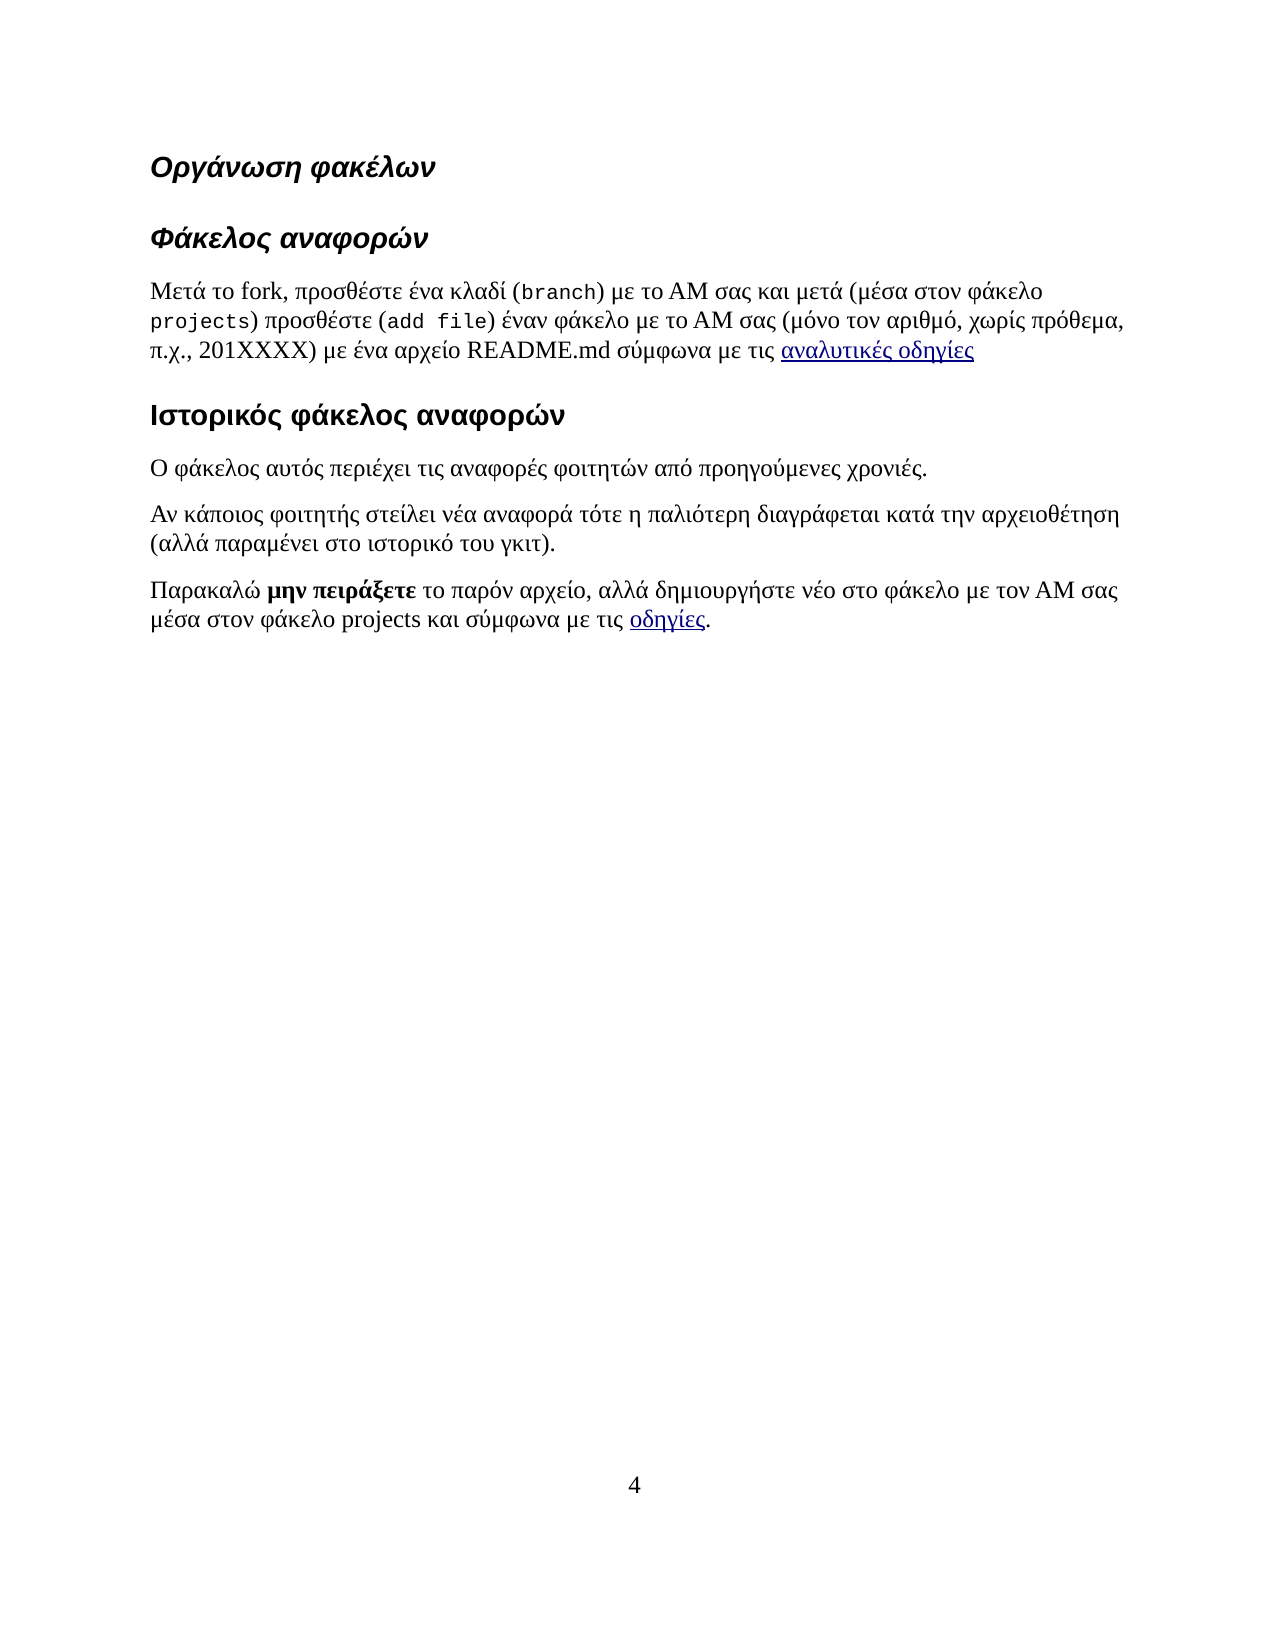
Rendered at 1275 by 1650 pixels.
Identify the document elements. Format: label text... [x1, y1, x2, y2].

subtitle Οργάνωση φακέλων [150, 150, 1125, 183]
subtitle Ιστορικός φάκελος αναφορών [150, 398, 1125, 431]
text Παρακαλώ μην πειράξετε το παρόν αρχείο, αλλά δημιουργήστε νέο στο φάκελο με τον ΑΜ σας μέσα στον φάκελο projects και σύμφωνα με τις οδηγίες. [150, 575, 1125, 632]
subtitle Φάκελος αναφορών [150, 221, 1125, 254]
text Ο φάκελος αυτός περιέχει τις αναφορές φοιτητών από προηγούμενες χρονιές. [150, 453, 1125, 482]
text Μετά το fork, προσθέστε ένα κλαδί (branch) με το ΑΜ σας και μετά (μέσα στον φάκελο projects) προσθέστε (add file) έναν φάκελο με το ΑΜ σας (μόνο τον αριθμό, χωρίς πρόθεμα, π.χ., 201XXXX) με ένα αρχείο README.md σύμφωνα με τις αναλυτικές οδηγίες [150, 276, 1125, 364]
text Αν κάποιος φοιτητής στείλει νέα αναφορά τότε η παλιότερη διαγράφεται κατά την αρχειοθέτηση (αλλά παραμένει στο ιστορικό του γκιτ). [150, 499, 1125, 557]
